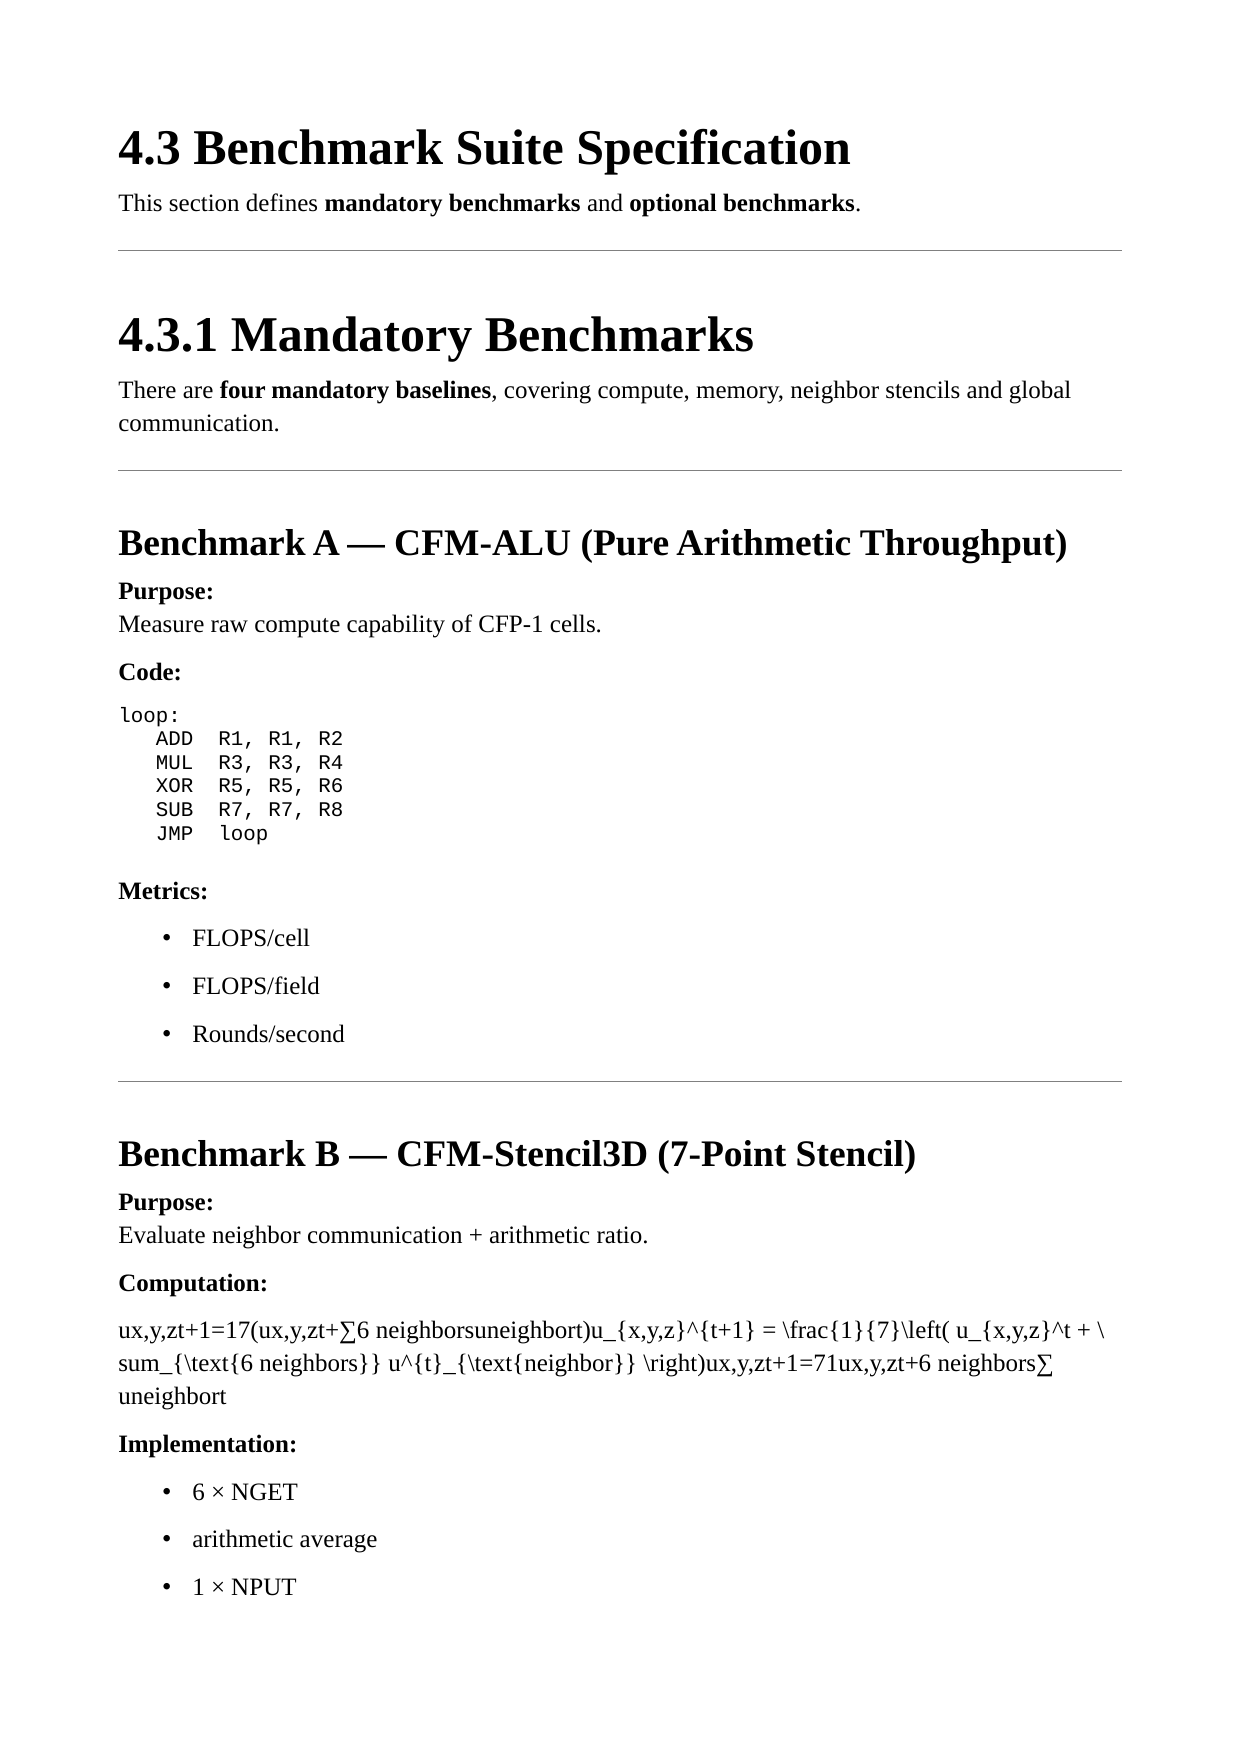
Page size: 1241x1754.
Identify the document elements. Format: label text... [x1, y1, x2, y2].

text There are four mandatory baselines, covering compute, memory, neighbor stencils and global communication. [118, 375, 1122, 437]
text Code: [118, 657, 1122, 686]
list arithmetic average [162, 1524, 1122, 1553]
list 6 × NGET [162, 1477, 1122, 1505]
text XOR R5, R5, R6 [118, 776, 1122, 799]
text This section defines mandatory benchmarks and optional benchmarks. [118, 188, 1122, 217]
text loop: [118, 704, 1122, 728]
text Purpose: Evaluate neighbor communication + arithmetic ratio. [118, 1187, 1122, 1249]
subtitle 4.3.1 Mandatory Benchmarks [118, 305, 1122, 362]
text Metrics: [118, 876, 1122, 905]
text MUL R3, R3, R4 [118, 752, 1122, 776]
text SUB R7, R7, R8 [118, 799, 1122, 823]
text Implementation: [118, 1429, 1122, 1458]
list 1 × NPUT [162, 1572, 1122, 1601]
text Computation: [118, 1268, 1122, 1296]
text ux,y,zt+1=17(ux,y,zt+∑6 neighborsuneighbort)u_{x,y,z}^{t+1} = \frac{1}{7}\left( u_{x,y,z}^t + \sum_{\text{6 neighbors}} u^{t}_{\text{neighbor}} \right)ux,y,zt+1​=71​​ux,y,zt​+6 neighbors∑​uneighbort​​ [118, 1315, 1122, 1410]
list FLOPS/field [162, 971, 1122, 1000]
subtitle 4.3 Benchmark Suite Specification [118, 118, 1122, 176]
subtitle Benchmark B — CFM-Stencil3D (7-Point Stencil) [118, 1131, 1122, 1174]
list FLOPS/cell [162, 923, 1122, 952]
text Purpose: Measure raw compute capability of CFP-1 cells. [118, 576, 1122, 638]
text ADD R1, R1, R2 [118, 728, 1122, 752]
subtitle Benchmark A — CFM-ALU (Pure Arithmetic Throughput) [118, 521, 1122, 564]
text JMP loop [118, 823, 1122, 846]
list Rounds/second [162, 1019, 1122, 1047]
